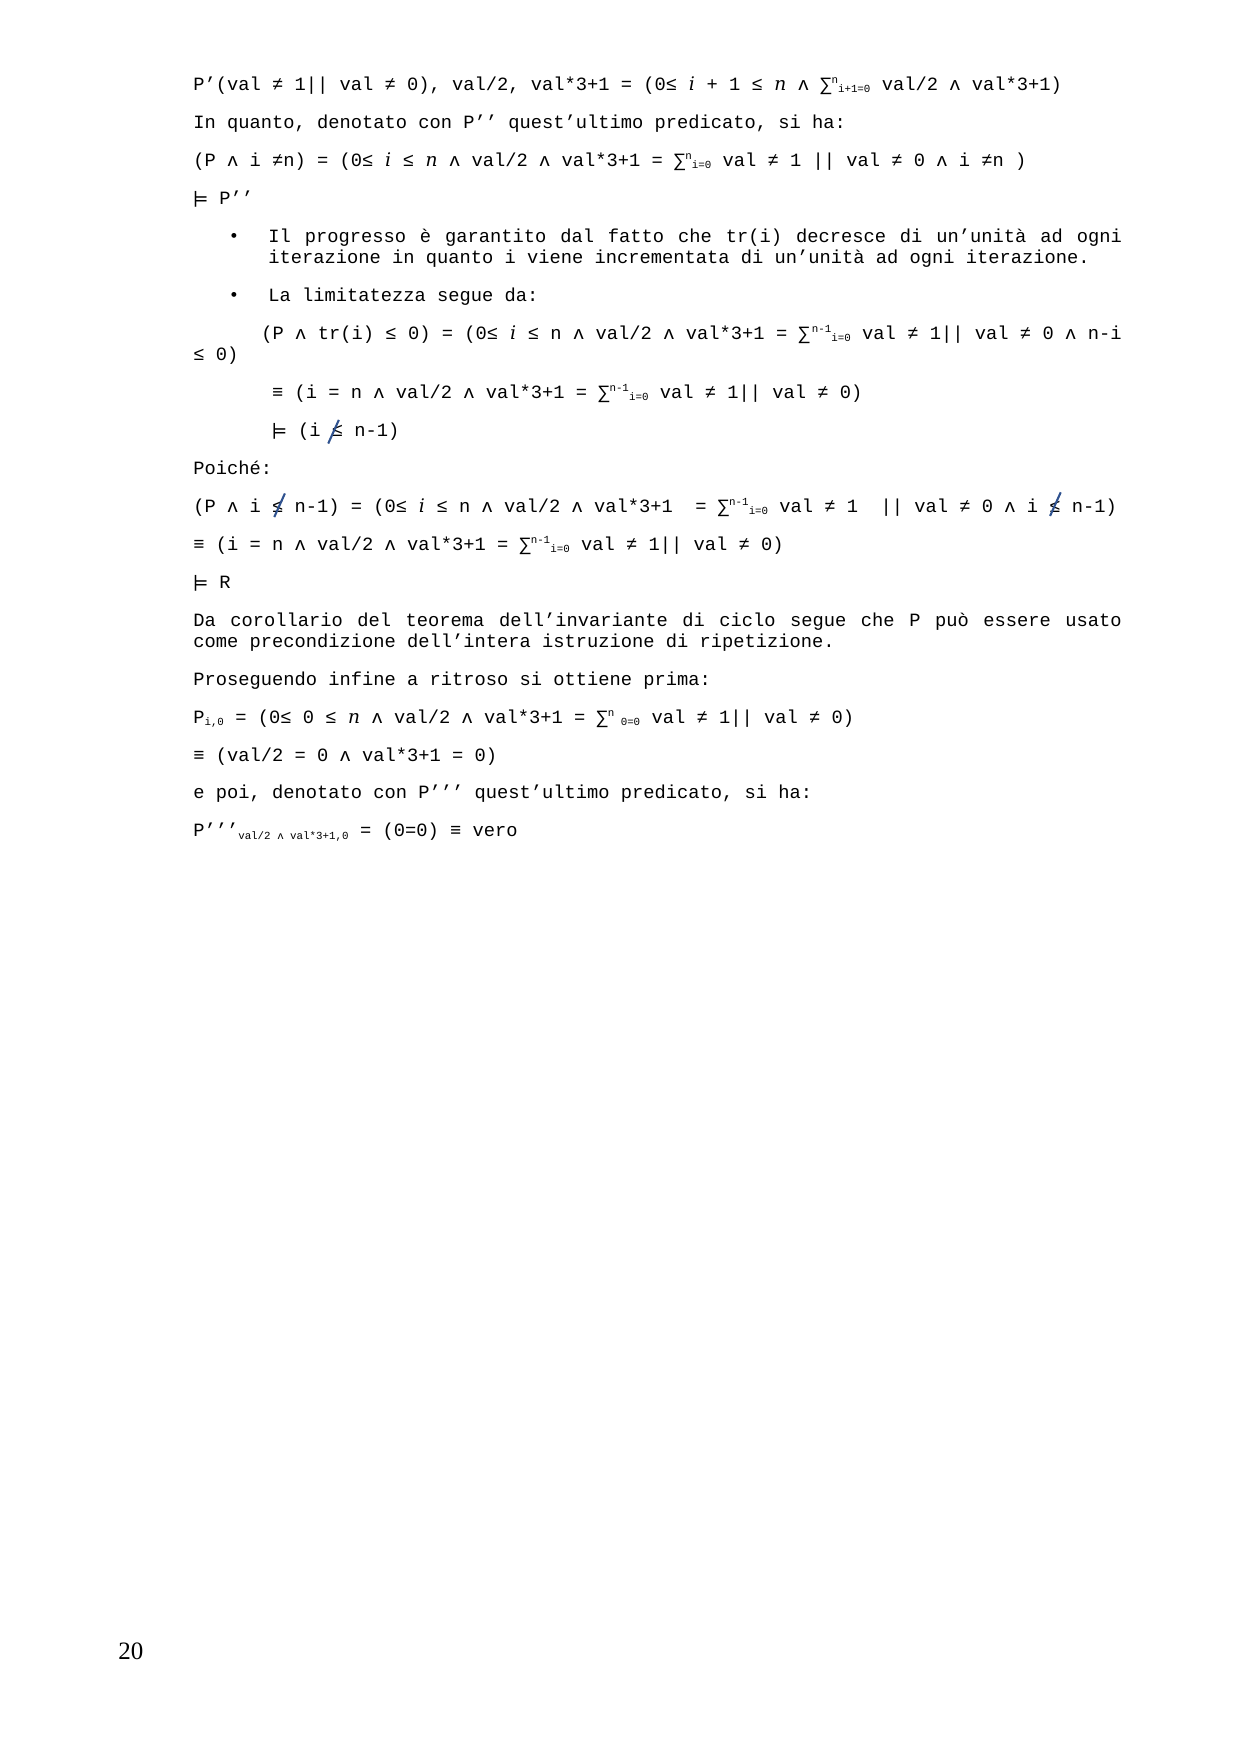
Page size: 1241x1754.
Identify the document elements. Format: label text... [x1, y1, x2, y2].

text (P ᴧ i ≤ n-1) = (0≤ 𝑖 ≤ n ᴧ val/2 ᴧ val*3+1 = ∑n-1i=0 val ≠ 1 || val ≠ 0 ᴧ i ≤ n-1) [276, 497, 1122, 518]
text ≡ (i = n ᴧ val/2 ᴧ val*3+1 = ∑n-1i=0 val ≠ 1|| val ≠ 0) [193, 534, 1122, 556]
text ⊨ P’’ [193, 189, 1122, 210]
text (P ᴧ i ≤ n-1) = (0≤ 𝑖 ≤ n ᴧ val/2 ᴧ val*3+1 = ∑n-1i=0 val ≠ 1 || val ≠ 0 ᴧ i ≤ n-1) [193, 497, 281, 518]
text P’(val ≠ 1|| val ≠ 0), val/2, val*3+1 = (0≤ 𝑖 + 1 ≤ 𝑛 ᴧ ∑ni+1=0 val/2 ᴧ val*3+1) [193, 75, 1122, 96]
text ⊨ (i ≤ n-1) [331, 421, 1122, 442]
text ⊨ (i ≤ n-1) [193, 421, 336, 442]
text ⊨ R [193, 572, 1122, 594]
text In quanto, denotato con P’’ quest’ultimo predicato, si ha: [193, 113, 1122, 134]
list Il progresso è garantito dal fatto che tr(i) decresce di un’unità ad ogni iterazione in quanto i viene incrementata di un’unità ad ogni iterazione. [231, 227, 1122, 269]
text (P ᴧ i ≠n) = (0≤ 𝑖 ≤ 𝑛 ᴧ val/2 ᴧ val*3+1 = ∑ni=0 val ≠ 1 || val ≠ 0 ᴧ i ≠n ) [193, 151, 1122, 172]
text ≡ (i = n ᴧ val/2 ᴧ val*3+1 = ∑n-1i=0 val ≠ 1|| val ≠ 0) [193, 383, 1122, 404]
text e poi, denotato con P’’’ quest’ultimo predicato, si ha: [193, 783, 1122, 804]
text Proseguendo infine a ritroso si ottiene prima: [193, 669, 1122, 691]
text Poiché: [193, 459, 1122, 480]
text P’’’val/2 ᴧ val*3+1,0 = (0=0) ≡ vero [193, 821, 1122, 842]
list La limitatezza segue da: [231, 286, 1122, 307]
text Da corollario del teorema dell’invariante di ciclo segue che P può essere usato come precondizione dell’intera istruzione di ripetizione. [193, 610, 1122, 653]
text ≡ (val/2 = 0 ᴧ val*3+1 = 0) [193, 745, 1122, 767]
text (P ᴧ tr(i) ≤ 0) = (0≤ 𝑖 ≤ n ᴧ val/2 ᴧ val*3+1 = ∑n-1i=0 val ≠ 1|| val ≠ 0 ᴧ n-i ≤ 0) [193, 324, 1122, 366]
text Pi,0 = (0≤ 0 ≤ 𝑛 ᴧ val/2 ᴧ val*3+1 = ∑n 0=0 val ≠ 1|| val ≠ 0) [193, 707, 1122, 729]
